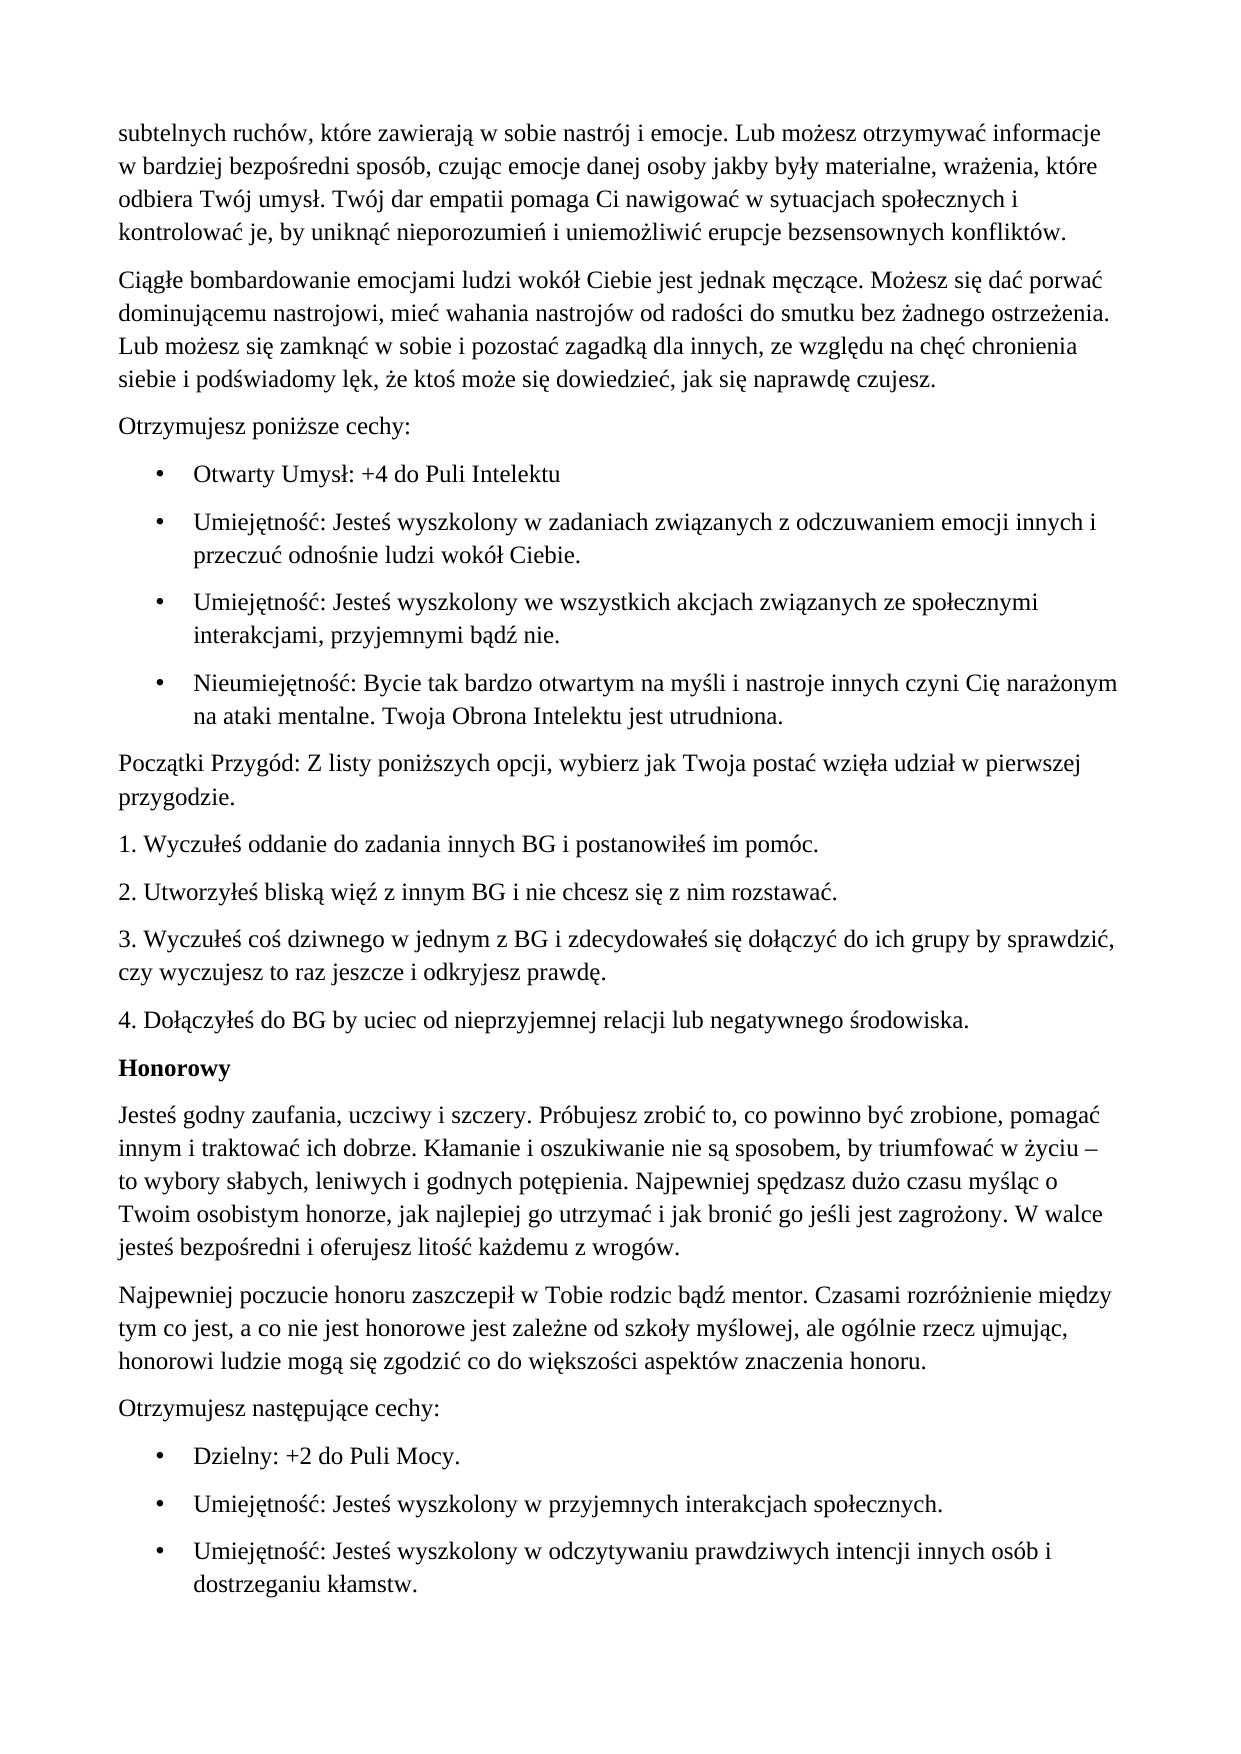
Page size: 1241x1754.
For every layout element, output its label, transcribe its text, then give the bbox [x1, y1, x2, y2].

text Ciągłe bombardowanie emocjami ludzi wokół Ciebie jest jednak męczące. Możesz się dać porwać dominującemu nastrojowi, mieć wahania nastrojów od radości do smutku bez żadnego ostrzeżenia. Lub możesz się zamknąć w sobie i pozostać zagadką dla innych, ze względu na chęć chronienia siebie i podświadomy lęk, że ktoś może się dowiedzieć, jak się naprawdę czujesz. [118, 265, 1122, 393]
text Najpewniej poczucie honoru zaszczepił w Tobie rodzic bądź mentor. Czasami rozróżnienie między tym co jest, a co nie jest honorowe jest zależne od szkoły myślowej, ale ogólnie rzecz ujmując, honorowi ludzie mogą się zgodzić co do większości aspektów znaczenia honoru. [118, 1280, 1122, 1375]
text Honorowy [118, 1053, 1122, 1081]
text 3. Wyczułeś coś dziwnego w jednym z BG i zdecydowałeś się dołączyć do ich grupy by sprawdzić, czy wyczujesz to raz jeszcze i odkryjesz prawdę. [118, 924, 1122, 986]
text Początki Przygód: Z listy poniższych opcji, wybierz jak Twoja postać wzięła udział w pierwszej przygodzie. [118, 748, 1122, 810]
text 4. Dołączyłeś do BG by uciec od nieprzyjemnej relacji lub negatywnego środowiska. [118, 1005, 1122, 1034]
list Dzielny: +2 do Puli Mocy. [156, 1441, 1122, 1470]
text Otrzymujesz poniższe cechy: [118, 411, 1122, 440]
text subtelnych ruchów, które zawierają w sobie nastrój i emocje. Lub możesz otrzymywać informacje w bardziej bezpośredni sposób, czując emocje danej osoby jakby były materialne, wrażenia, które odbiera Twój umysł. Twój dar empatii pomaga Ci nawigować w sytuacjach społecznych i kontrolować je, by uniknąć nieporozumień i uniemożliwić erupcje bezsensownych konfliktów. [118, 118, 1122, 246]
list Umiejętność: Jesteś wyszkolony we wszystkich akcjach związanych ze społecznymi interakcjami, przyjemnymi bądź nie. [156, 587, 1122, 649]
text Jesteś godny zaufania, uczciwy i szczery. Próbujesz zrobić to, co powinno być zrobione, pomagać innym i traktować ich dobrze. Kłamanie i oszukiwanie nie są sposobem, by triumfować w życiu – to wybory słabych, leniwych i godnych potępienia. Najpewniej spędzasz dużo czasu myśląc o Twoim osobistym honorze, jak najlepiej go utrzymać i jak bronić go jeśli jest zagrożony. W walce jesteś bezpośredni i oferujesz litość każdemu z wrogów. [118, 1100, 1122, 1261]
text Otrzymujesz następujące cechy: [118, 1393, 1122, 1422]
list Umiejętność: Jesteś wyszkolony w przyjemnych interakcjach społecznych. [156, 1489, 1122, 1517]
list Otwarty Umysł: +4 do Puli Intelektu [156, 459, 1122, 488]
list Umiejętność: Jesteś wyszkolony w odczytywaniu prawdziwych intencji innych osób i dostrzeganiu kłamstw. [156, 1536, 1122, 1598]
text 1. Wyczułeś oddanie do zadania innych BG i postanowiłeś im pomóc. [118, 829, 1122, 858]
list Umiejętność: Jesteś wyszkolony w zadaniach związanych z odczuwaniem emocji innych i przeczuć odnośnie ludzi wokół Ciebie. [156, 507, 1122, 568]
text 2. Utworzyłeś bliską więź z innym BG i nie chcesz się z nim rozstawać. [118, 877, 1122, 906]
list Nieumiejętność: Bycie tak bardzo otwartym na myśli i nastroje innych czyni Cię narażonym na ataki mentalne. Twoja Obrona Intelektu jest utrudniona. [156, 668, 1122, 730]
